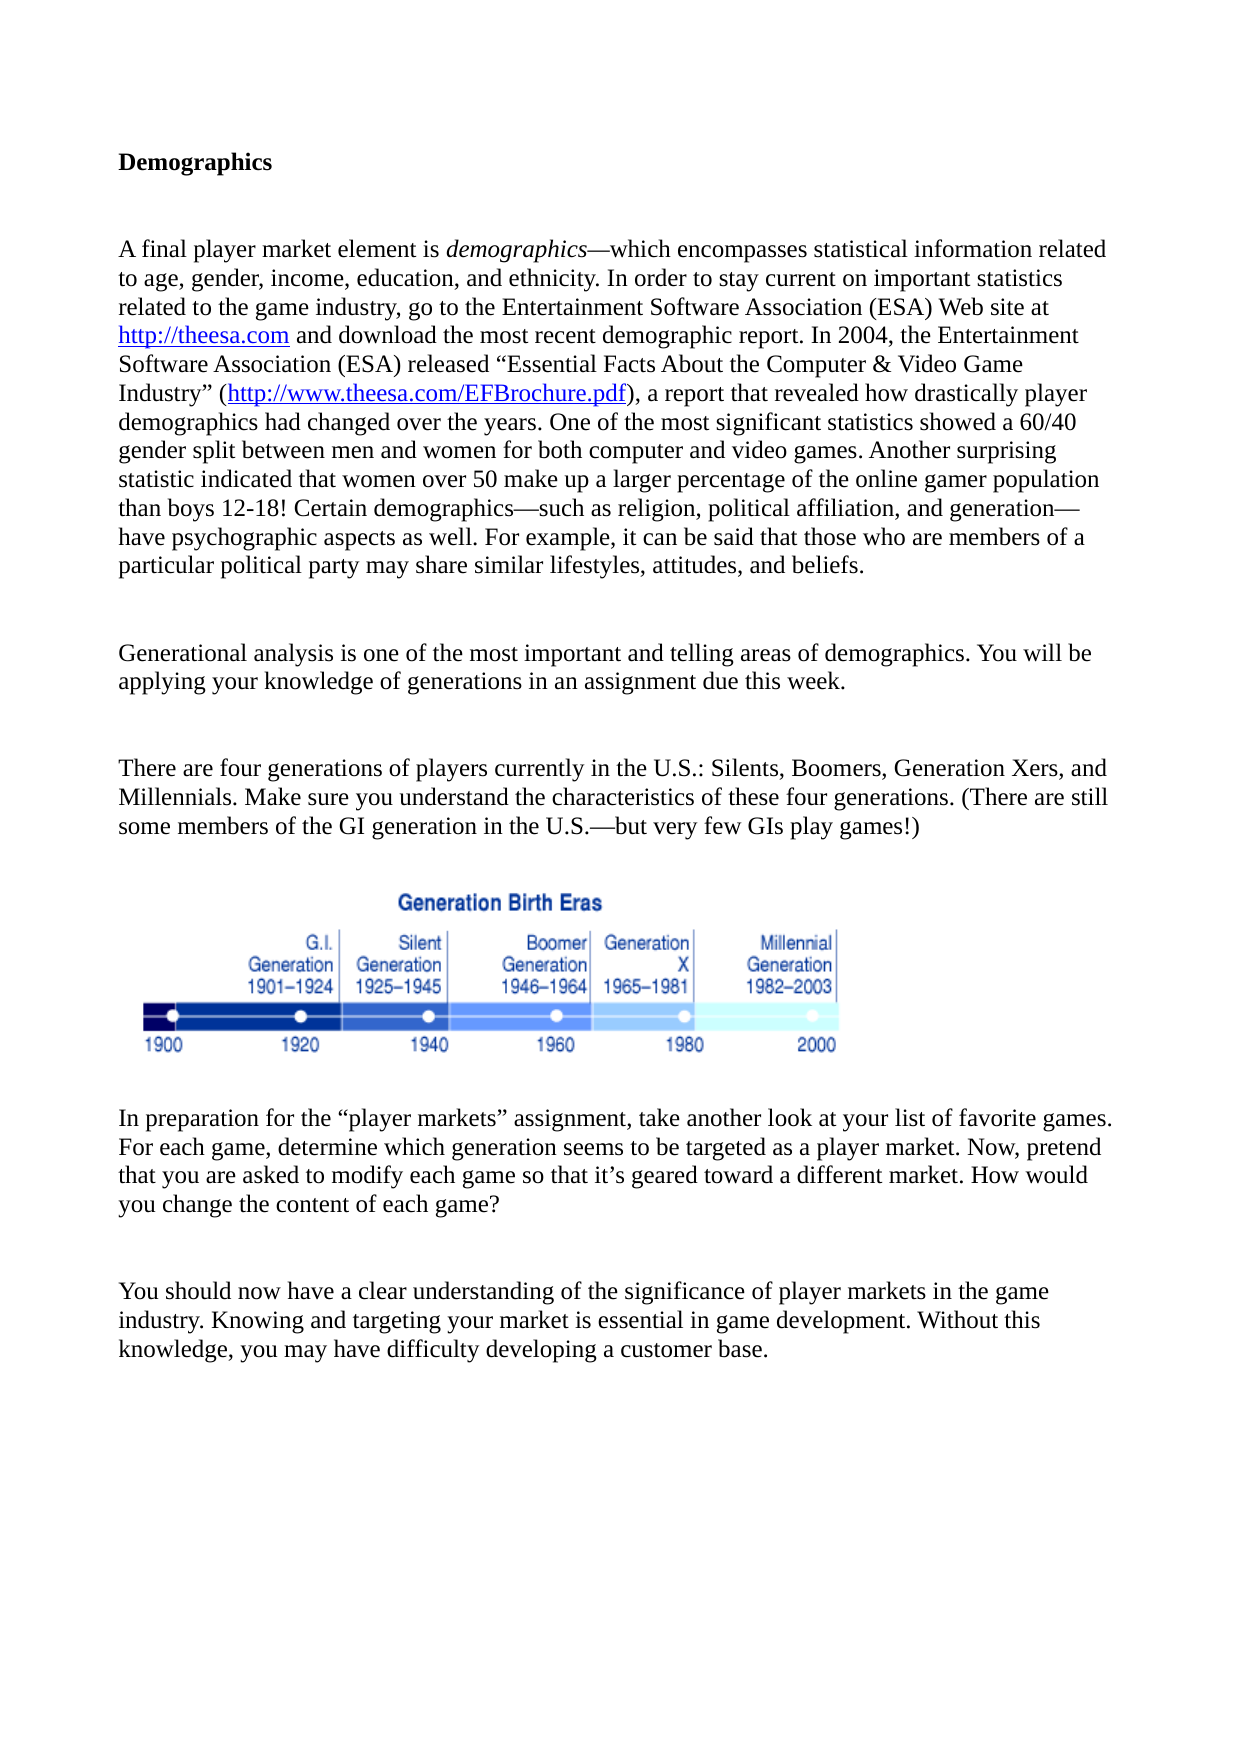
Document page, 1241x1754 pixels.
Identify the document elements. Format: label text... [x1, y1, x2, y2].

subtitle Demographics [118, 147, 1122, 176]
picture [133, 876, 853, 1066]
text There are four generations of players currently in the U.S.: Silents, Boomers, Generation Xers, and Millennials. Make sure you understand the characteristics of these four generations. (There are still some members of the GI generation in the U.S.—but very few GIs play games!) [118, 753, 1122, 840]
text You should now have a clear understanding of the significance of player markets in the game industry. Knowing and targeting your market is essential in game development. Without this knowledge, you may have difficulty developing a customer base. [118, 1276, 1122, 1362]
text A final player market element is demographics—which encompasses statistical information related to age, gender, income, education, and ethnicity. In order to stay current on important statistics related to the game industry, go to the Entertainment Software Association (ESA) Web site at http://theesa.com and download the most recent demographic report. In 2004, the Entertainment Software Association (ESA) released “Essential Facts About the Computer & Video Game Industry” (http://www.theesa.com/EFBrochure.pdf), a report that revealed how drastically player demographics had changed over the years. One of the most significant statistics showed a 60/40 gender split between men and women for both computer and video games. Another surprising statistic indicated that women over 50 make up a larger percentage of the online gamer population than boys 12-18! Certain demographics—such as religion, political affiliation, and generation—have psychographic aspects as well. For example, it can be said that those who are members of a particular political party may share similar lifestyles, attitudes, and beliefs. [118, 234, 1122, 579]
text Generational analysis is one of the most important and telling areas of demographics. You will be applying your knowledge of generations in an assignment due this week. [118, 638, 1122, 695]
text In preparation for the “player markets” assignment, take another look at your list of favorite games. For each game, determine which generation seems to be targeted as a player market. Now, pretend that you are asked to modify each game so that it’s geared toward a different market. How would you change the content of each game? [118, 1103, 1122, 1218]
